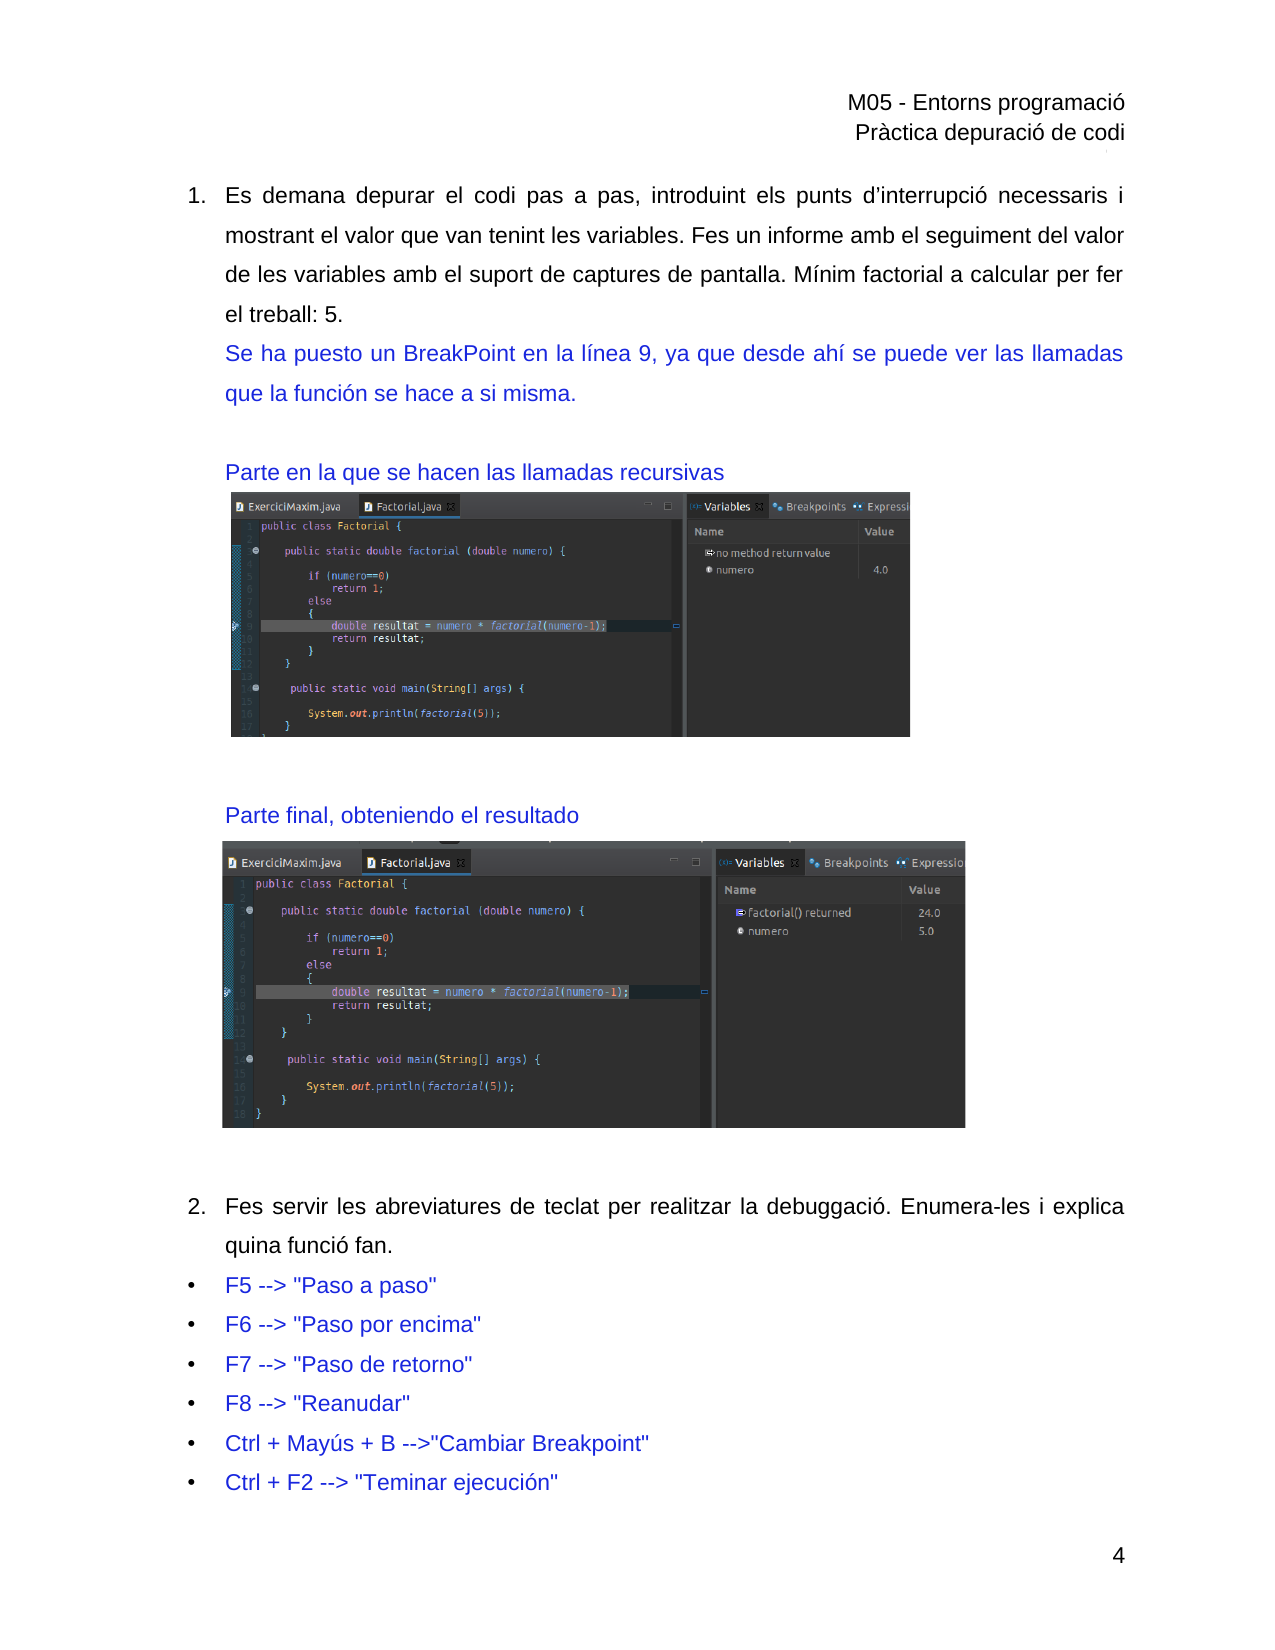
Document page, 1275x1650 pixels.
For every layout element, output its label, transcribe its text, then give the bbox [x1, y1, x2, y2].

list Fes servir les abreviatures de teclat per realitzar la debuggació. Enumera-les i explica quina funció fan. [187, 1193, 1125, 1259]
list F6 --> "Paso por encima" [187, 1311, 1125, 1338]
list Es demana depurar el codi pas a pas, introduint els punts d’interrupció necessaris i mostrant el valor que van tenint les variables. Fes un informe amb el seguiment del valor de les variables amb el suport de captures de pantalla. Mínim factorial a calcular per fer el treball: 5. [187, 182, 1125, 327]
list Se ha puesto un BreakPoint en la línea 9, ya que desde ahí se puede ver las llamadas que la función se hace a si misma. [187, 340, 1125, 406]
picture [222, 841, 966, 1128]
picture [231, 492, 911, 737]
text Parte final, obteniendo el resultado [187, 802, 1125, 829]
list F5 --> "Paso a paso" [187, 1272, 1125, 1298]
list Ctrl + Mayús + B -->"Cambiar Breakpoint" [187, 1430, 1125, 1456]
list F7 --> "Paso de retorno" [187, 1351, 1125, 1377]
list Ctrl + F2 --> "Teminar ejecución" [187, 1469, 1125, 1496]
text Parte en la que se hacen las llamadas recursivas [187, 459, 1125, 485]
list F8 --> "Reanudar" [187, 1390, 1125, 1417]
